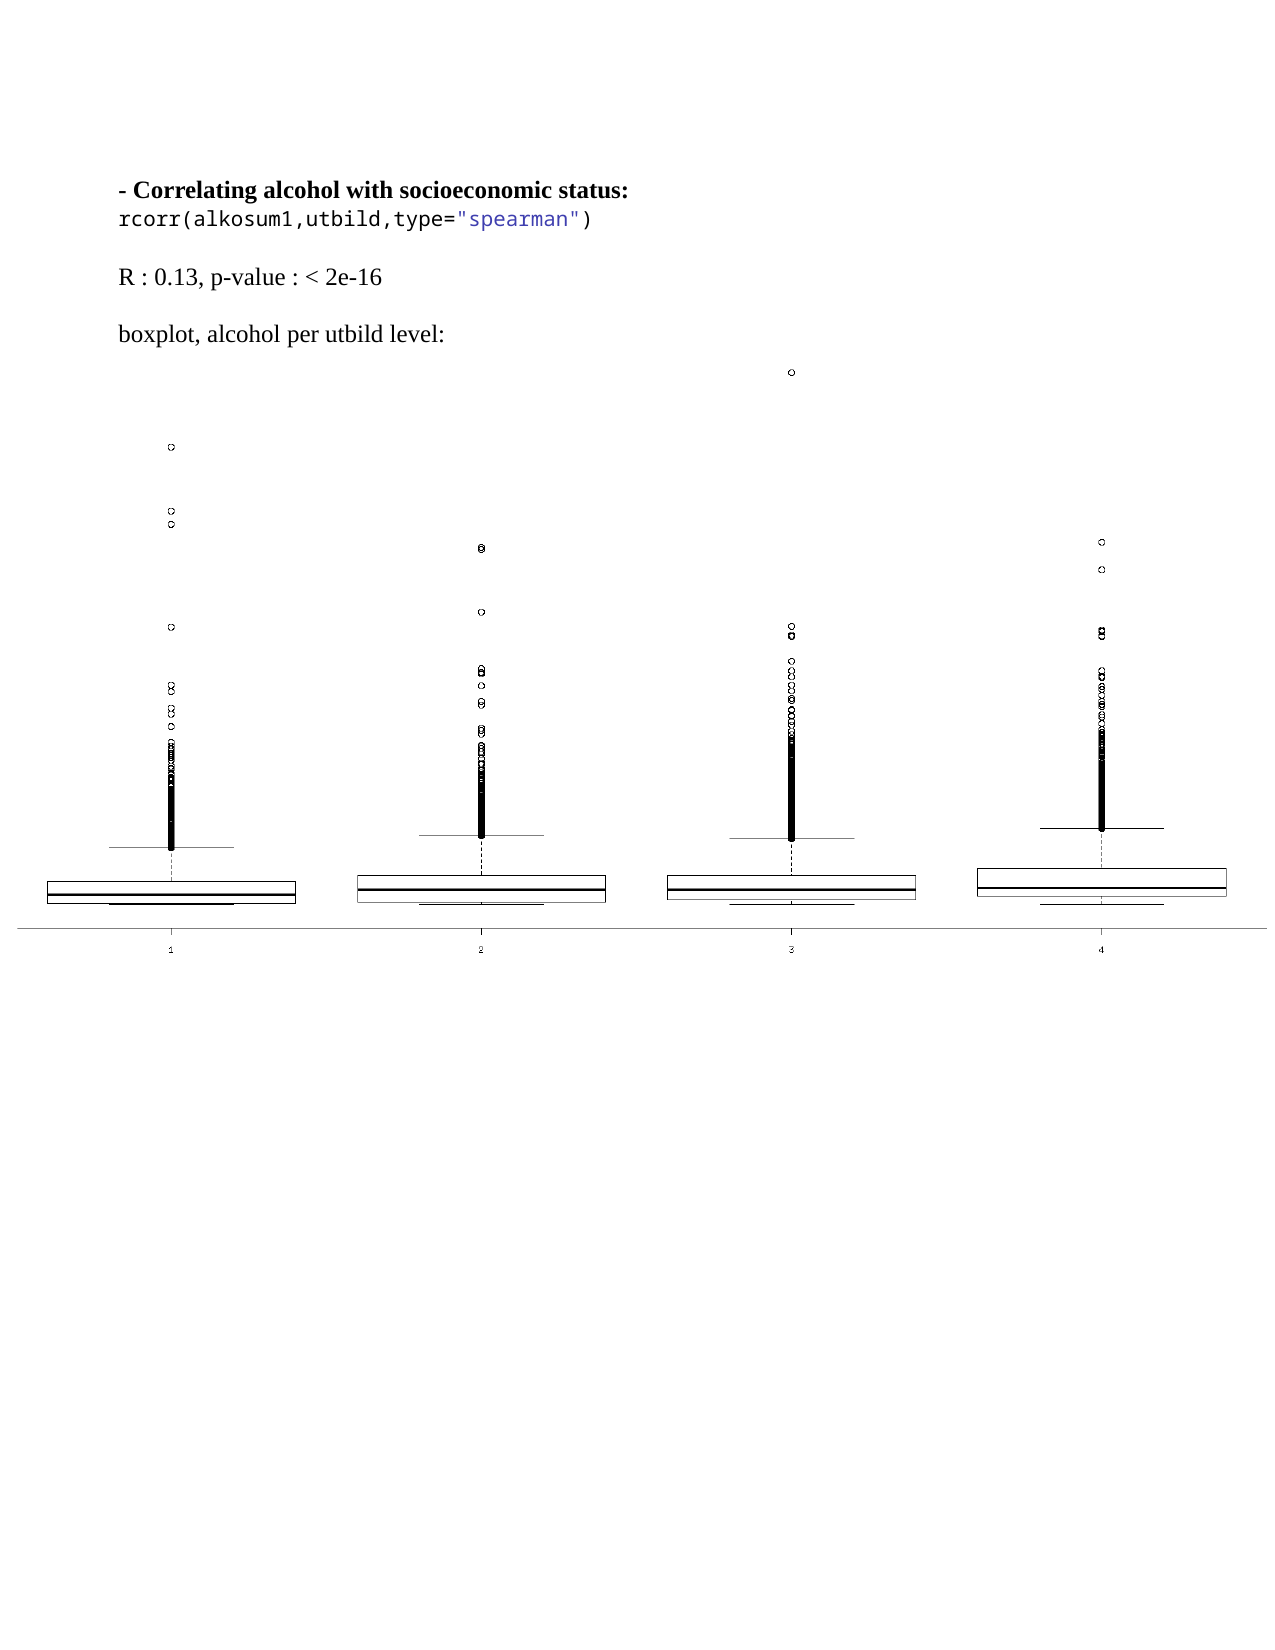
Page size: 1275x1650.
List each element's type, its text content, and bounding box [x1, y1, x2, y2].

picture [17, 351, 1267, 981]
text rcorr(alkosum1,utbild,type="spearman") [118, 204, 1157, 233]
text - Correlating alcohol with socioeconomic status: [118, 176, 1157, 204]
text R : 0.13, p-value : < 2e-16 [118, 262, 1157, 290]
text boxplot, alcohol per utbild level: [118, 319, 1157, 348]
